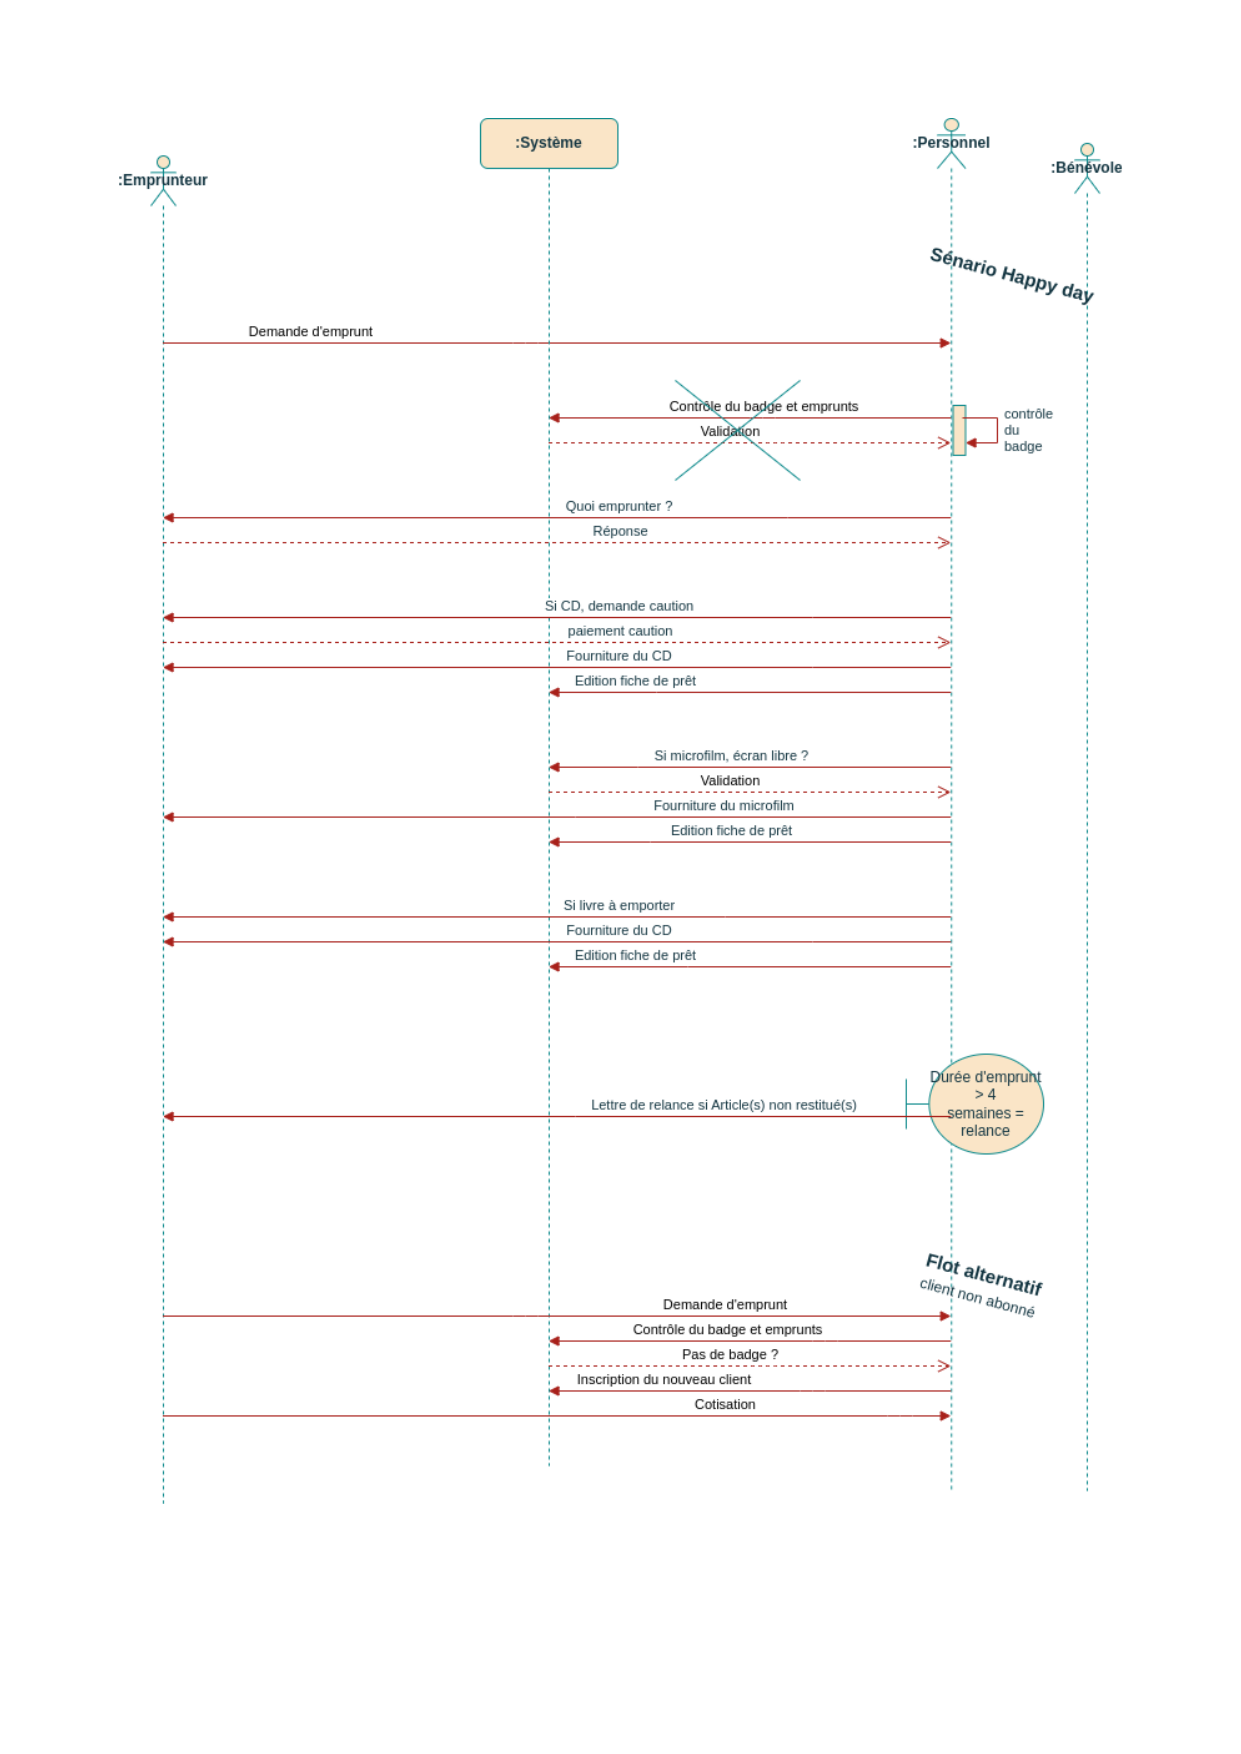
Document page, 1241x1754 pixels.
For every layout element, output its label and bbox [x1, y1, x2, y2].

picture [118, 118, 1123, 1504]
